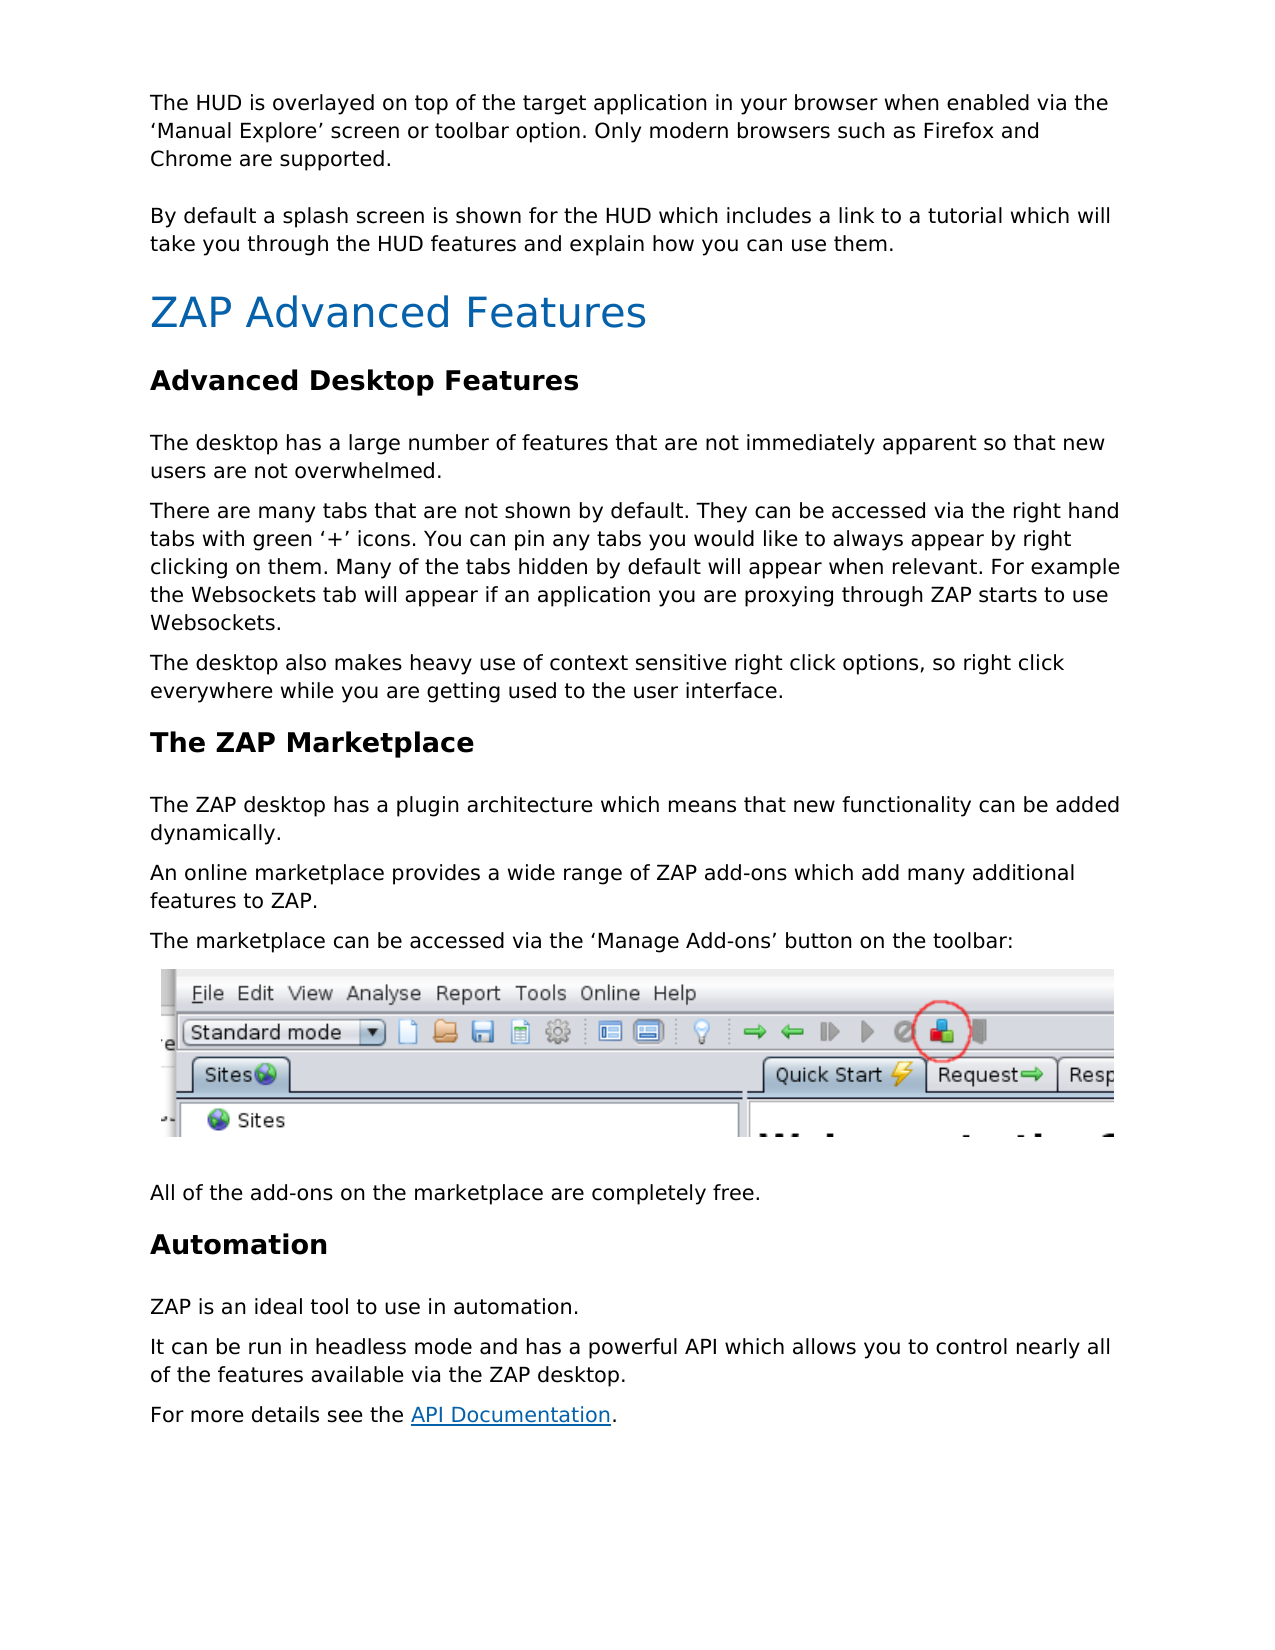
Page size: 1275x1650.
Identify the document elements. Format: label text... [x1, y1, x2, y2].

subtitle The ZAP Marketplace [150, 727, 1125, 759]
text The marketplace can be accessed via the ‘Manage Add-ons’ button on the toolbar: [150, 929, 1125, 954]
text The HUD is overlayed on top of the target application in your browser when enabled via the ‘Manual Explore’ screen or toolbar option. Only modern browsers such as Firefox and Chrome are supported. [150, 91, 1125, 171]
subtitle Automation [150, 1229, 1125, 1261]
text The ZAP desktop has a plugin architecture which means that new functionality can be added dynamically. [150, 793, 1125, 845]
text ZAP is an ideal tool to use in automation. [150, 1295, 1125, 1319]
picture [161, 969, 1114, 1137]
text All of the add-ons on the marketplace are completely free. [150, 1181, 1125, 1205]
text An online marketplace provides a wide range of ZAP add-ons which add many additional features to ZAP. [150, 861, 1125, 913]
text The desktop has a large number of features that are not immediately apparent so that new users are not overwhelmed. [150, 431, 1125, 483]
text There are many tabs that are not shown by default. They can be accessed via the right hand tabs with green ‘+’ icons. You can pin any tabs you would like to always appear by right clicking on them. Many of the tabs hidden by default will appear when relevant. For example the Websockets tab will appear if an application you are proxying through ZAP starts to use Websockets. [150, 499, 1125, 635]
subtitle Advanced Desktop Features [150, 366, 1125, 397]
text By default a splash screen is shown for the HUD which includes a link to a tutorial which will take you through the HUD features and explain how you can use them. [150, 204, 1125, 256]
text It can be run in headless mode and has a powerful API which allows you to control nearly all of the features available via the ZAP desktop. [150, 1335, 1125, 1387]
text The desktop also makes heavy use of context sensitive right click options, so right click everywhere while you are getting used to the user interface. [150, 651, 1125, 703]
text For more details see the API Documentation. [150, 1403, 1125, 1428]
subtitle ZAP Advanced Features [150, 289, 1125, 337]
